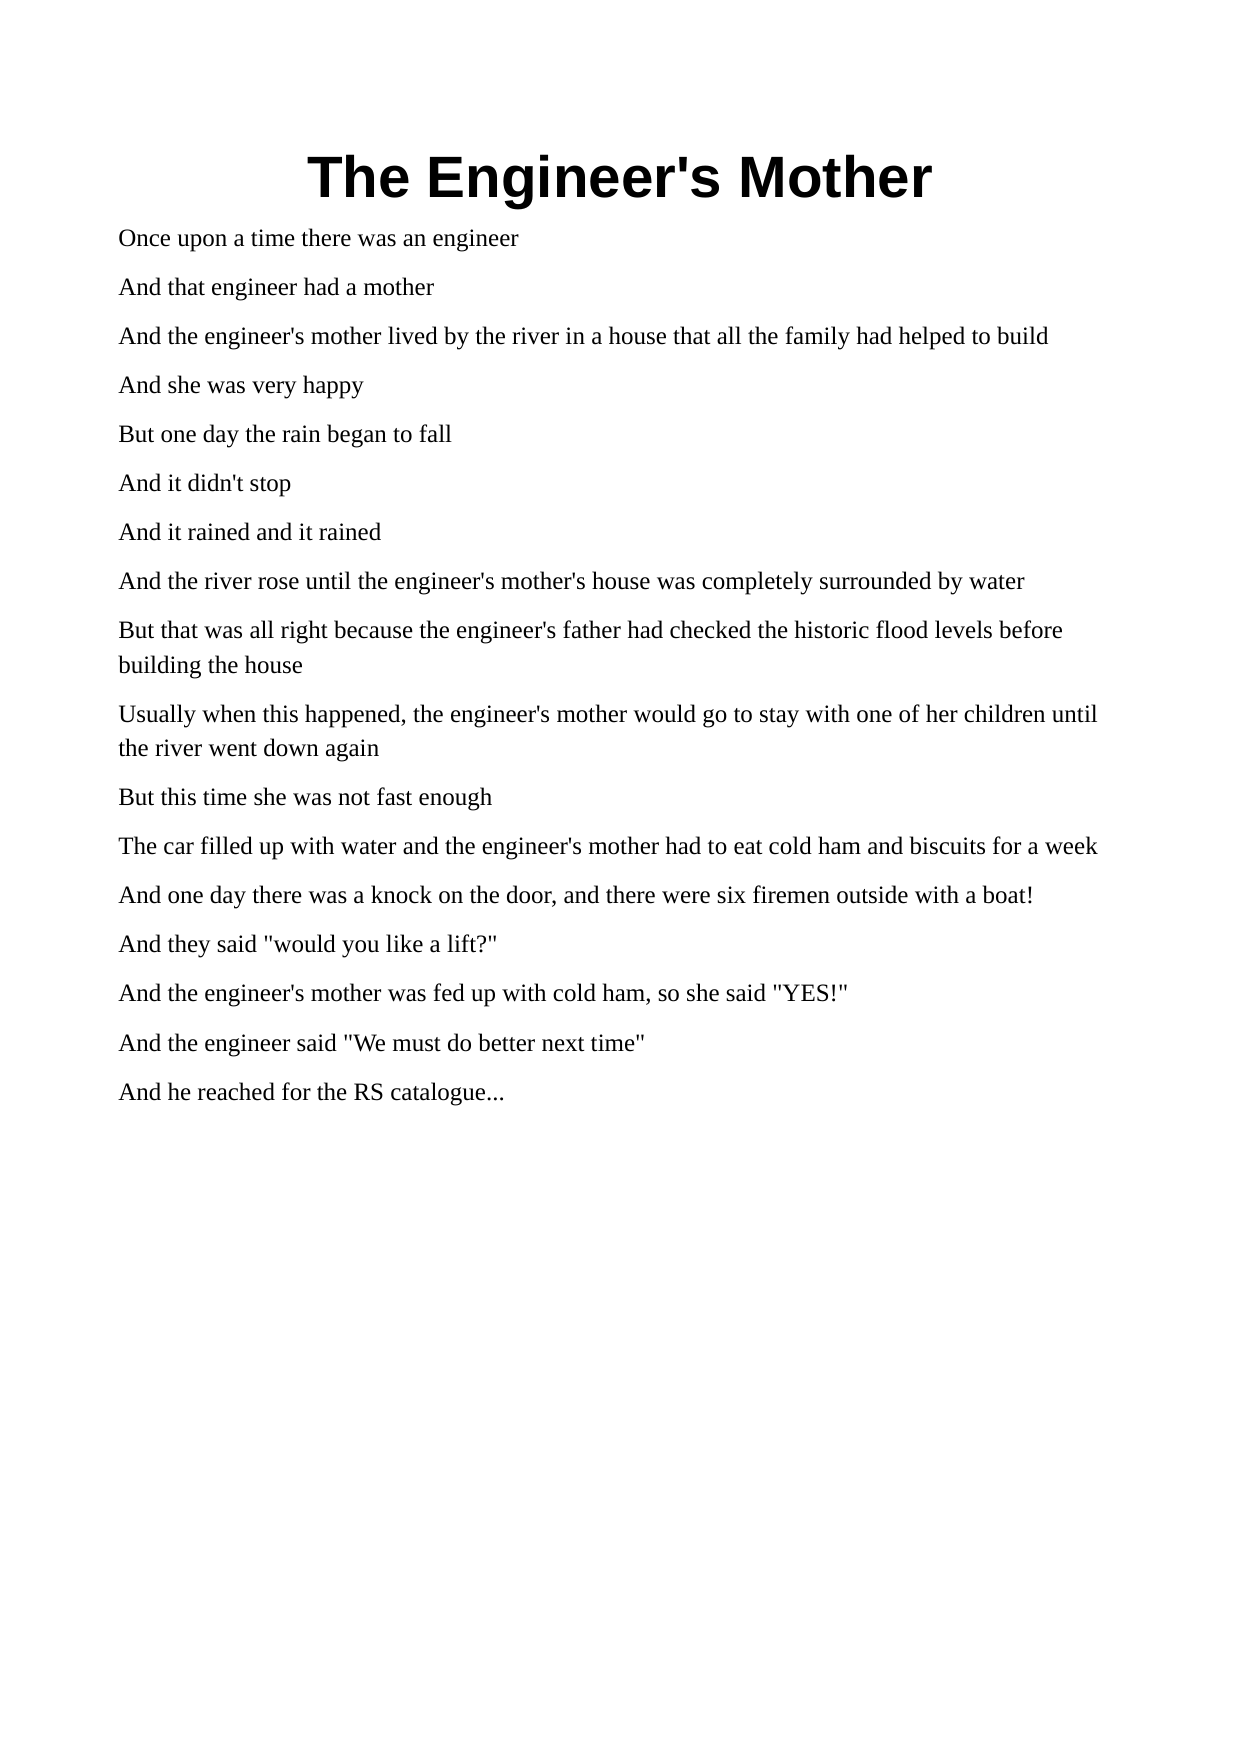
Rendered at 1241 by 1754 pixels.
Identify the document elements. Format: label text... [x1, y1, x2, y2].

text The car filled up with water and the engineer's mother had to eat cold ham and biscuits for a week [118, 831, 1122, 860]
text And the engineer's mother was fed up with cold ham, so she said "YES!" [118, 978, 1122, 1007]
text And the engineer said "We must do better next time" [118, 1028, 1122, 1056]
text And the river rose until the engineer's mother's house was completely surrounded by water [118, 566, 1122, 595]
text And he reached for the RS catalogue... [118, 1077, 1122, 1105]
text And one day there was a knock on the door, and there were six firemen outside with a boat! [118, 880, 1122, 909]
text And it didn't stop [118, 468, 1122, 497]
text And that engineer had a mother [118, 272, 1122, 301]
text But that was all right because the engineer's father had checked the historic flood levels before building the house [118, 615, 1122, 678]
text Once upon a time there was an engineer [118, 223, 1122, 251]
text And she was very happy [118, 370, 1122, 399]
text But one day the rain began to fall [118, 419, 1122, 448]
text And it rained and it rained [118, 517, 1122, 546]
text But this time she was not fast enough [118, 782, 1122, 811]
text And they said "would you like a lift?" [118, 929, 1122, 958]
text And the engineer's mother lived by the river in a house that all the family had helped to build [118, 321, 1122, 349]
text Usually when this happened, the engineer's mother would go to stay with one of her children until the river went down again [118, 699, 1122, 762]
title The Engineer's Mother [118, 143, 1122, 210]
